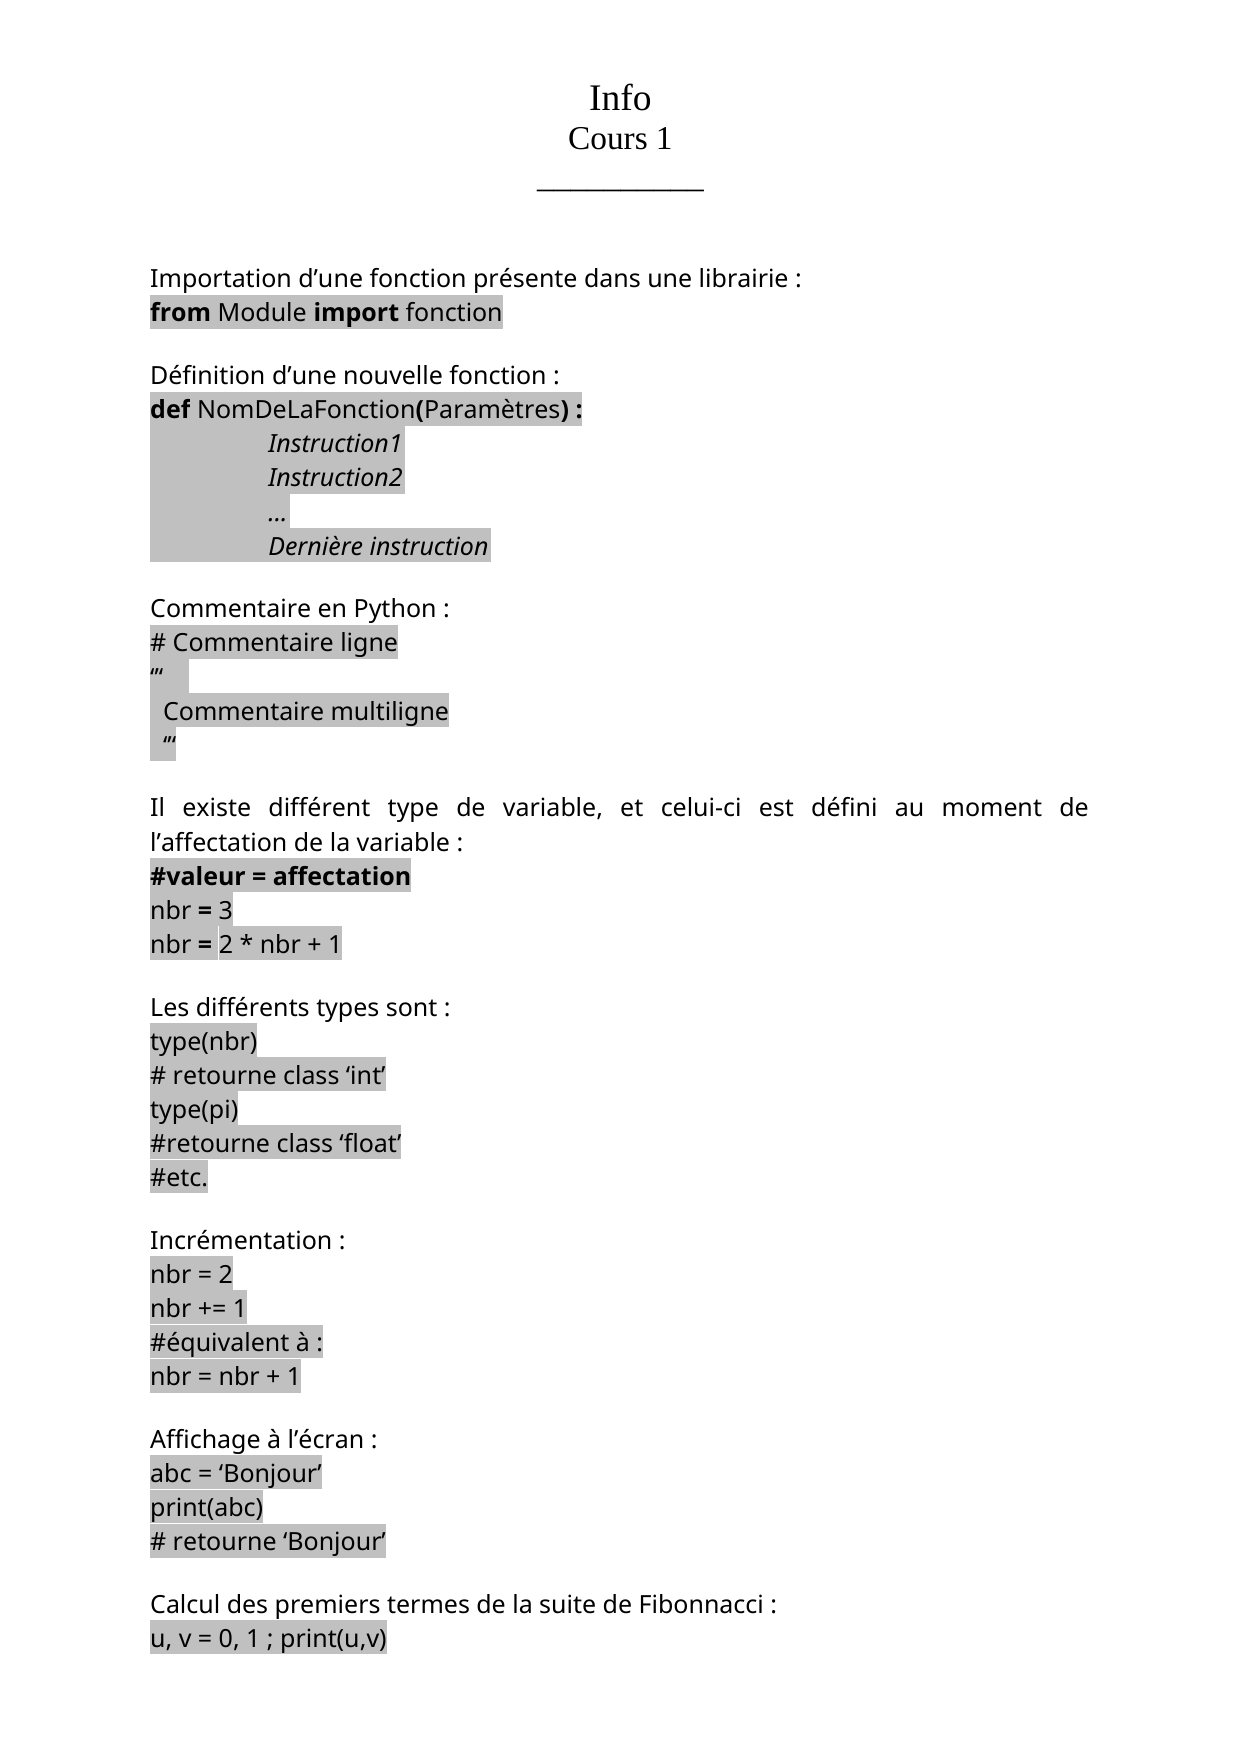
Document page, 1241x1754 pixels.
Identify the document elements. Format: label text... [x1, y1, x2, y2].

text nbr = 3 [150, 892, 1090, 926]
text #retourne class ‘float’ [150, 1125, 1090, 1159]
text nbr = nbr + 1 [150, 1358, 1090, 1393]
text type(pi) [150, 1091, 1090, 1125]
text Calcul des premiers termes de la suite de Fibonnacci : [150, 1586, 1090, 1620]
text # Commentaire ligne [150, 625, 1090, 659]
text # retourne ‘Bonjour’ [150, 1523, 1090, 1558]
text from Module import fonction [150, 295, 1090, 329]
text Définition d’une nouvelle fonction : [150, 358, 1090, 392]
text Instruction2 [150, 460, 1090, 494]
text ‘’‘ [150, 659, 1090, 693]
text #valeur = affectation [150, 858, 1090, 892]
text abc = ‘Bonjour’ [150, 1455, 1090, 1489]
text def NomDeLaFonction(Paramètres) : [150, 392, 1090, 426]
text ‘’‘ [150, 727, 1090, 761]
text # retourne class ‘int’ [150, 1057, 1090, 1091]
text Incrémentation : [150, 1222, 1090, 1256]
text #équivalent à : [150, 1324, 1090, 1358]
text u, v = 0, 1 ; print(u,v) [150, 1620, 1090, 1654]
text Dernière instruction [150, 528, 1090, 562]
text #etc. [150, 1159, 1090, 1193]
text Commentaire en Python : [150, 591, 1090, 625]
text Les différents types sont : [150, 989, 1090, 1023]
text Il existe différent type de variable, et celui-ci est défini au moment de l’affectation de la variable : [150, 790, 1090, 858]
text print(abc) [150, 1489, 1090, 1523]
text Commentaire multiligne [150, 693, 1090, 727]
text Importation d’une fonction présente dans une librairie : [150, 261, 1090, 295]
text nbr = 2 [150, 1256, 1090, 1290]
text ... [150, 494, 1090, 528]
text Affichage à l’écran : [150, 1421, 1090, 1455]
text type(nbr) [150, 1023, 1090, 1057]
text nbr += 1 [150, 1290, 1090, 1324]
text nbr = 2 * nbr + 1 [150, 926, 1090, 960]
text Instruction1 [150, 426, 1090, 460]
